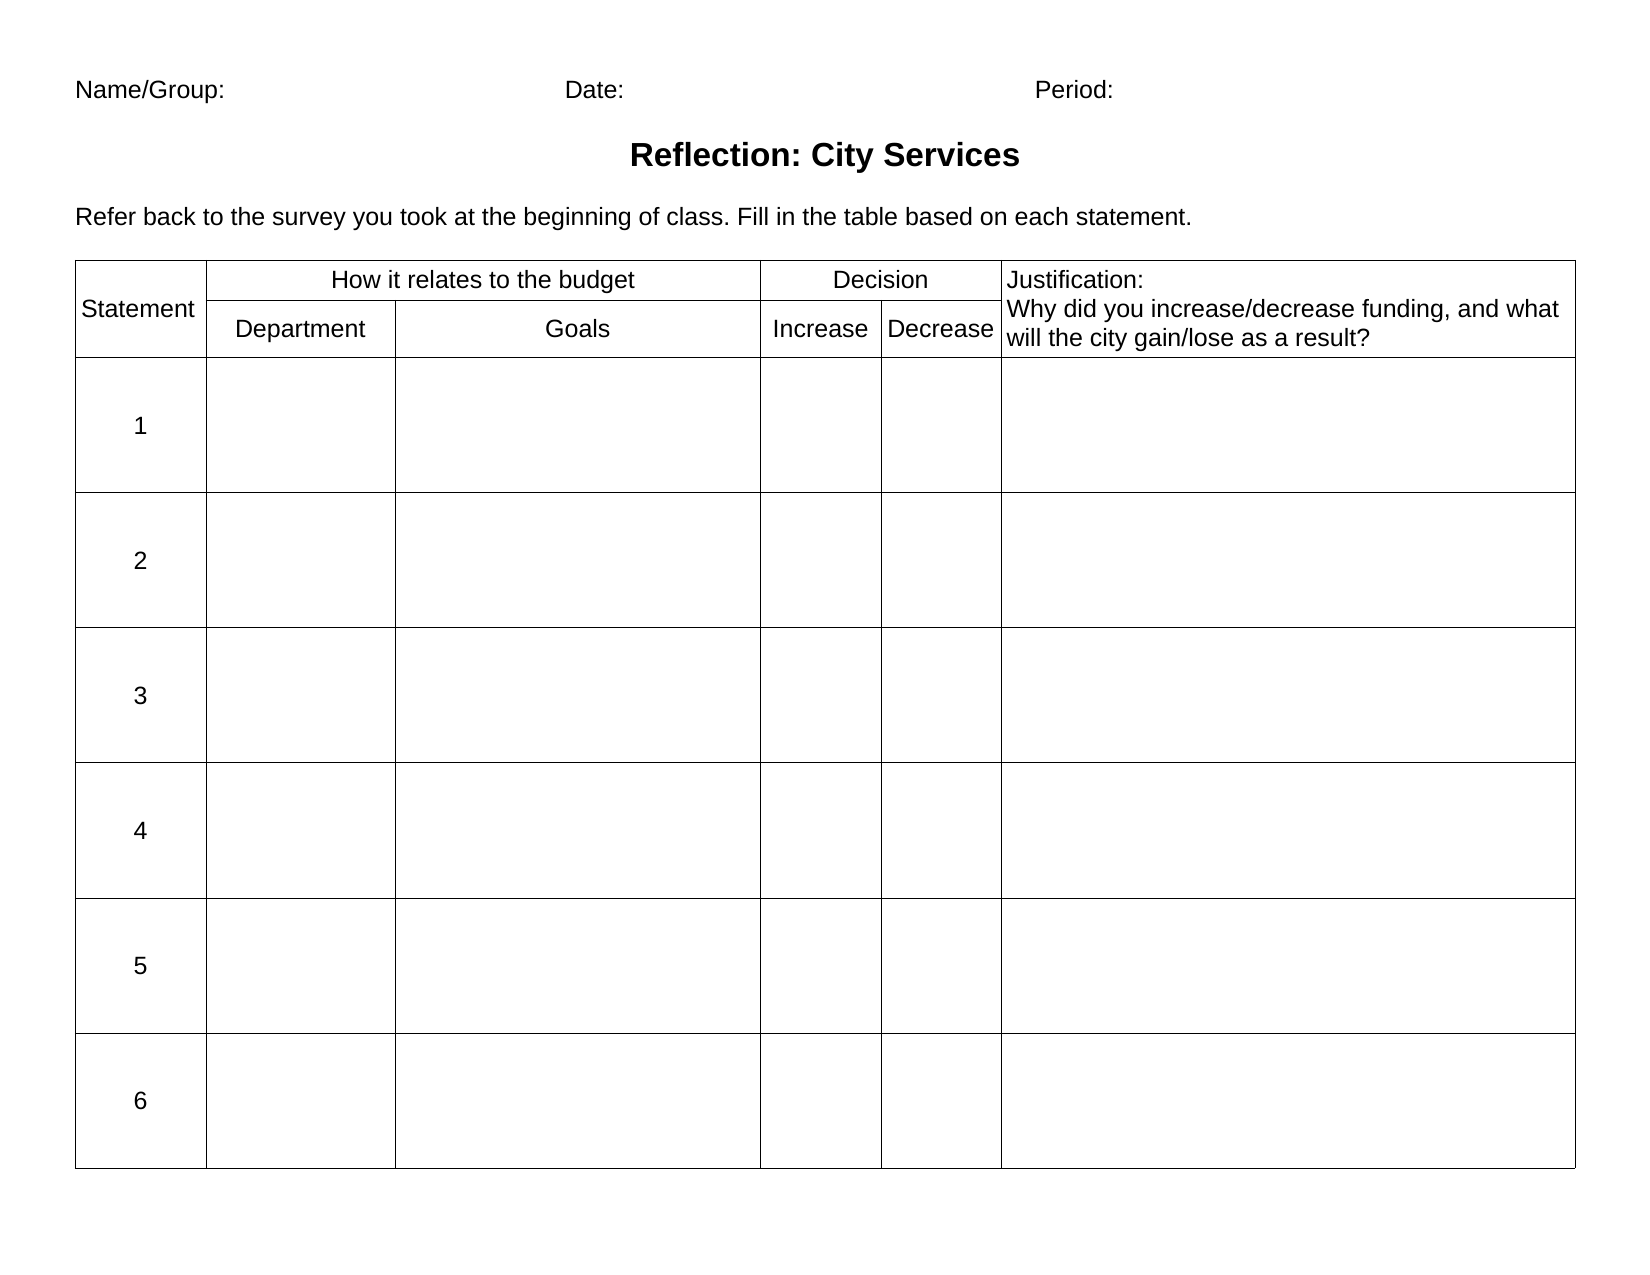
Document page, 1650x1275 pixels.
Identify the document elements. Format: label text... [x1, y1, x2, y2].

table_cell [396, 899, 760, 1032]
table_cell [882, 1034, 1001, 1167]
table_cell [882, 899, 1001, 1032]
table_cell 6 [76, 1034, 206, 1167]
table_header Justification: Why did you increase/decrease funding, and what will the city gain/lose as a result? [1002, 261, 1575, 357]
table_cell [207, 1034, 395, 1167]
table_cell [761, 358, 881, 492]
table_cell [1002, 1034, 1575, 1167]
table_cell [396, 358, 760, 492]
table_cell 5 [76, 899, 206, 1032]
table_cell [1002, 899, 1575, 1032]
table_cell Decrease [882, 301, 1001, 357]
table_header How it relates to the budget [207, 261, 760, 300]
table_header Decision [761, 261, 1001, 300]
table_cell Increase [761, 301, 881, 357]
table_cell [396, 763, 760, 897]
table_cell [1002, 493, 1575, 627]
table_cell [761, 1034, 881, 1167]
table_cell [207, 493, 395, 627]
table_cell [882, 763, 1001, 897]
table_cell 4 [76, 763, 206, 897]
table_cell [1002, 628, 1575, 762]
table_cell [1002, 358, 1575, 492]
table_cell [207, 628, 395, 762]
table_cell [1002, 763, 1575, 897]
table_cell [761, 763, 881, 897]
table_cell 3 [76, 628, 206, 762]
table_cell [396, 1034, 760, 1167]
table_cell [882, 493, 1001, 627]
table_cell [396, 493, 760, 627]
table_cell [761, 899, 881, 1032]
table_cell [761, 628, 881, 762]
table_header Statement [76, 261, 206, 357]
table_cell [207, 358, 395, 492]
table_cell [207, 763, 395, 897]
table_cell [882, 358, 1001, 492]
text Refer back to the survey you took at the beginning of class. Fill in the table based on each statement. [75, 202, 1575, 231]
table_cell 2 [76, 493, 206, 627]
table_cell [761, 493, 881, 627]
table_cell Goals [396, 301, 760, 357]
table_cell Department [207, 301, 395, 357]
table_cell [882, 628, 1001, 762]
table_cell [396, 628, 760, 762]
table_cell [207, 899, 395, 1032]
table_cell 1 [76, 358, 206, 492]
text Reflection: City Services [75, 135, 1575, 173]
